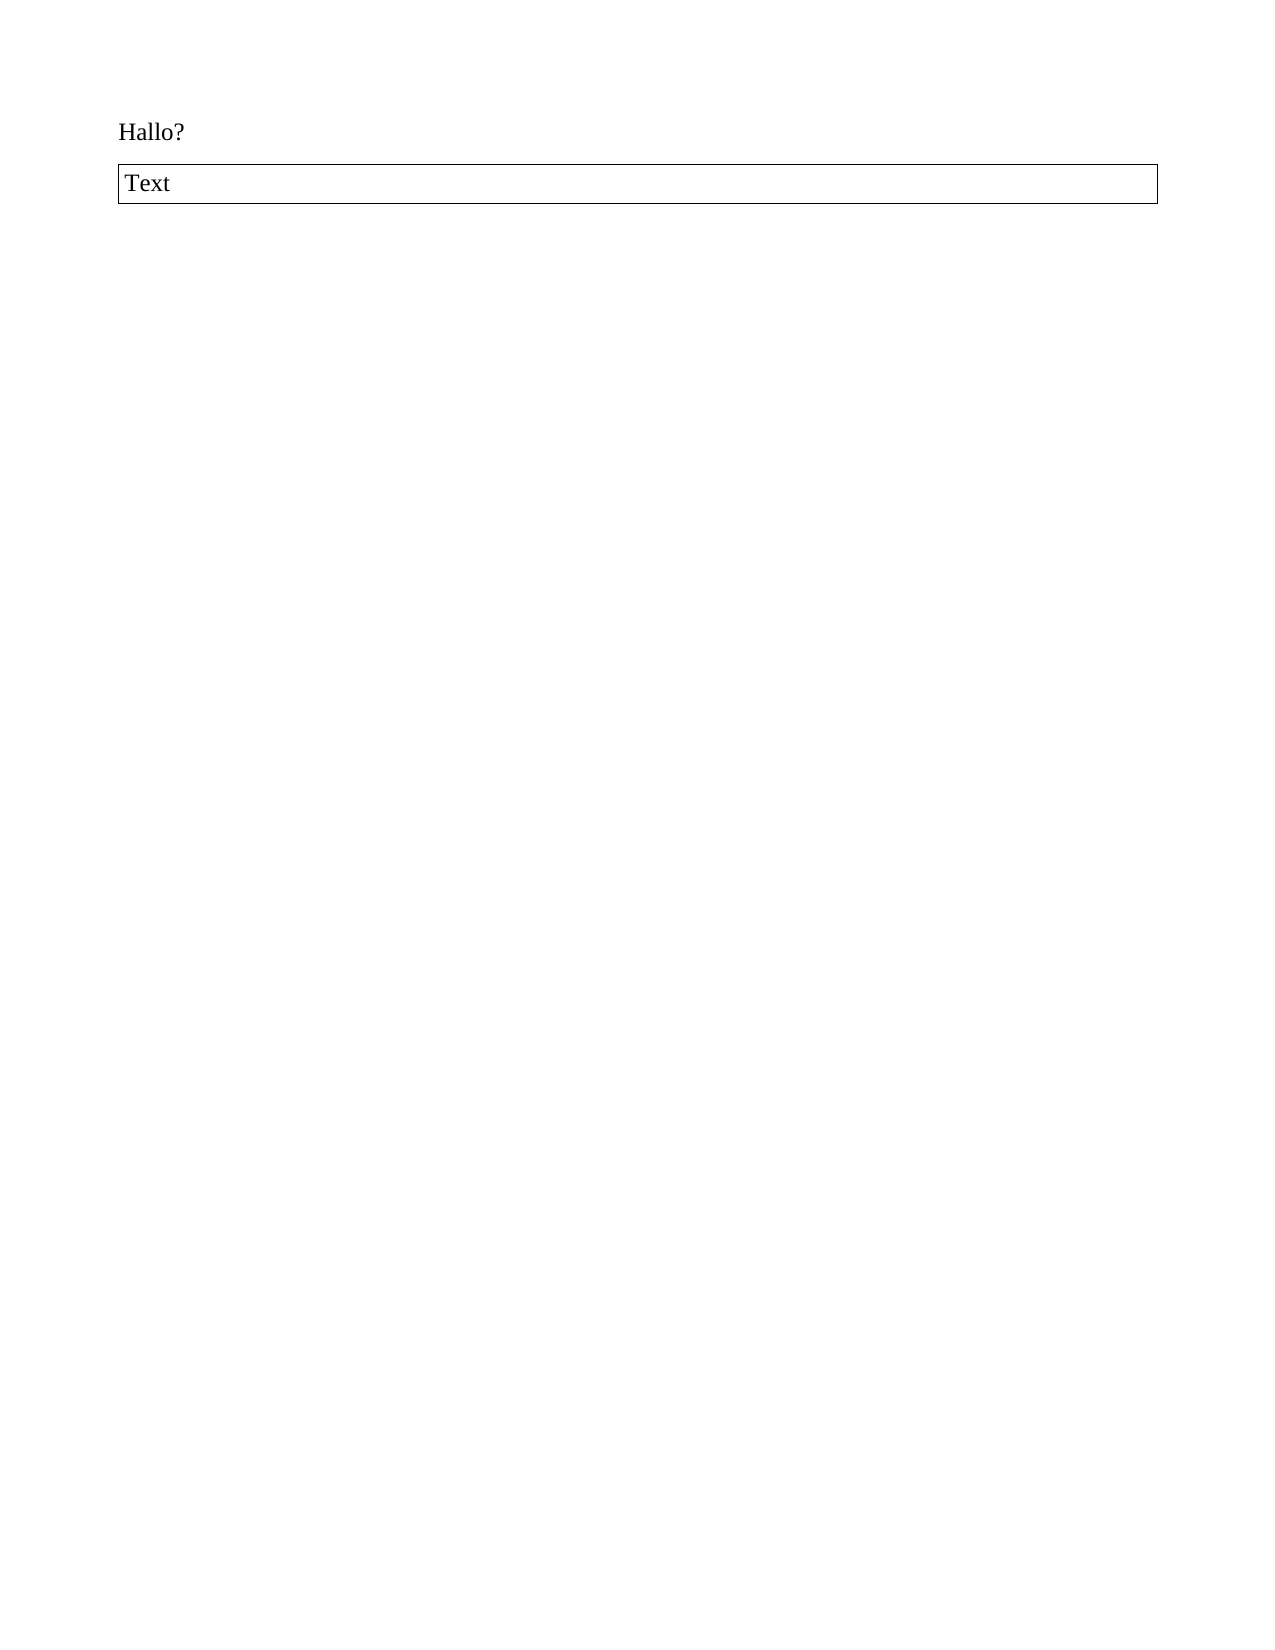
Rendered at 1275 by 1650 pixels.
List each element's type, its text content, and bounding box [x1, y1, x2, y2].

text Hallo? [118, 118, 1157, 146]
table_header Text [119, 165, 1157, 203]
